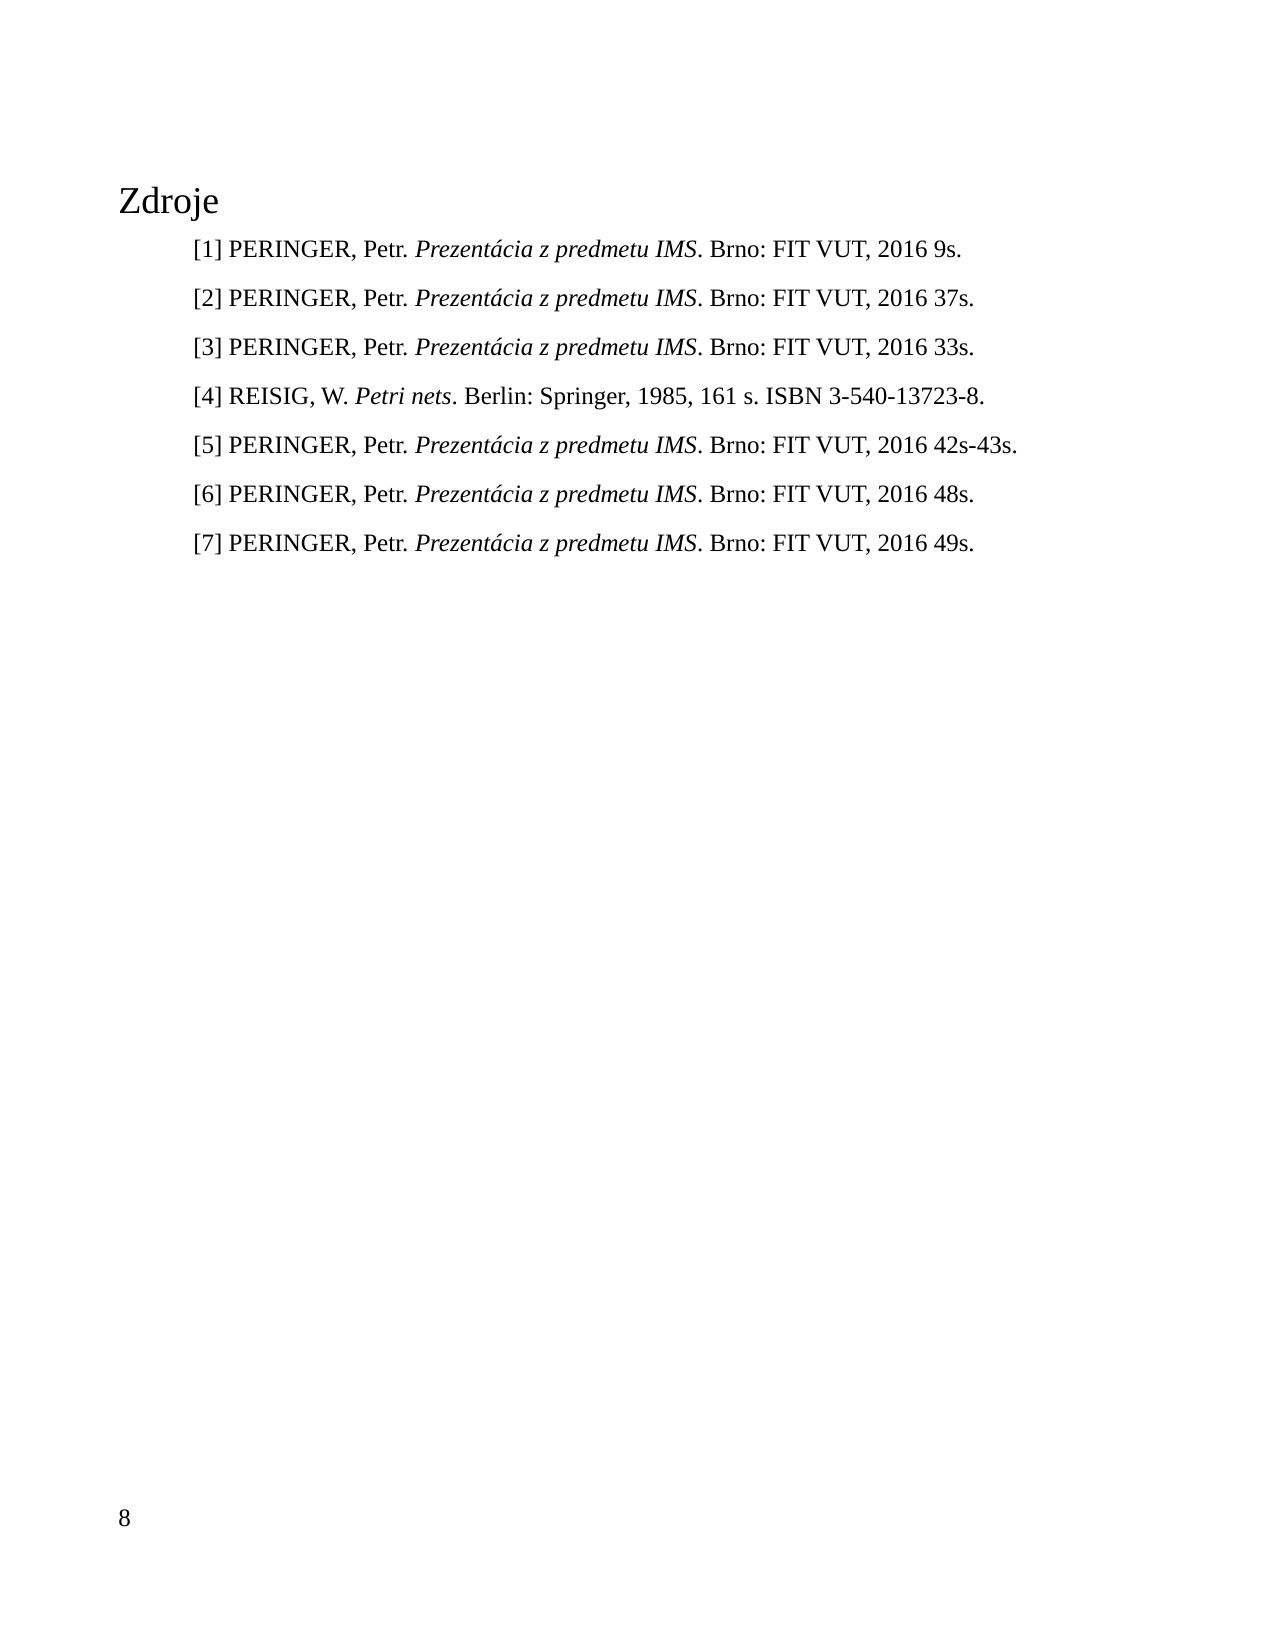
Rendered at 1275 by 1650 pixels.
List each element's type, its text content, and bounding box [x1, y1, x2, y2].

text [7] PERINGER, Petr. Prezentácia z predmetu IMS. Brno: FIT VUT, 2016 49s. [118, 528, 1157, 557]
text [4] REISIG, W. Petri nets. Berlin: Springer, 1985, 161 s. ISBN 3-540-13723-8. [118, 381, 1157, 410]
subtitle Zdroje [118, 178, 1157, 221]
text [5] PERINGER, Petr. Prezentácia z predmetu IMS. Brno: FIT VUT, 2016 42s-43s. [118, 430, 1157, 459]
text [1] PERINGER, Petr. Prezentácia z predmetu IMS. Brno: FIT VUT, 2016 9s. [118, 234, 1157, 262]
text [6] PERINGER, Petr. Prezentácia z predmetu IMS. Brno: FIT VUT, 2016 48s. [118, 479, 1157, 508]
text [3] PERINGER, Petr. Prezentácia z predmetu IMS. Brno: FIT VUT, 2016 33s. [118, 332, 1157, 361]
text [2] PERINGER, Petr. Prezentácia z predmetu IMS. Brno: FIT VUT, 2016 37s. [118, 283, 1157, 312]
